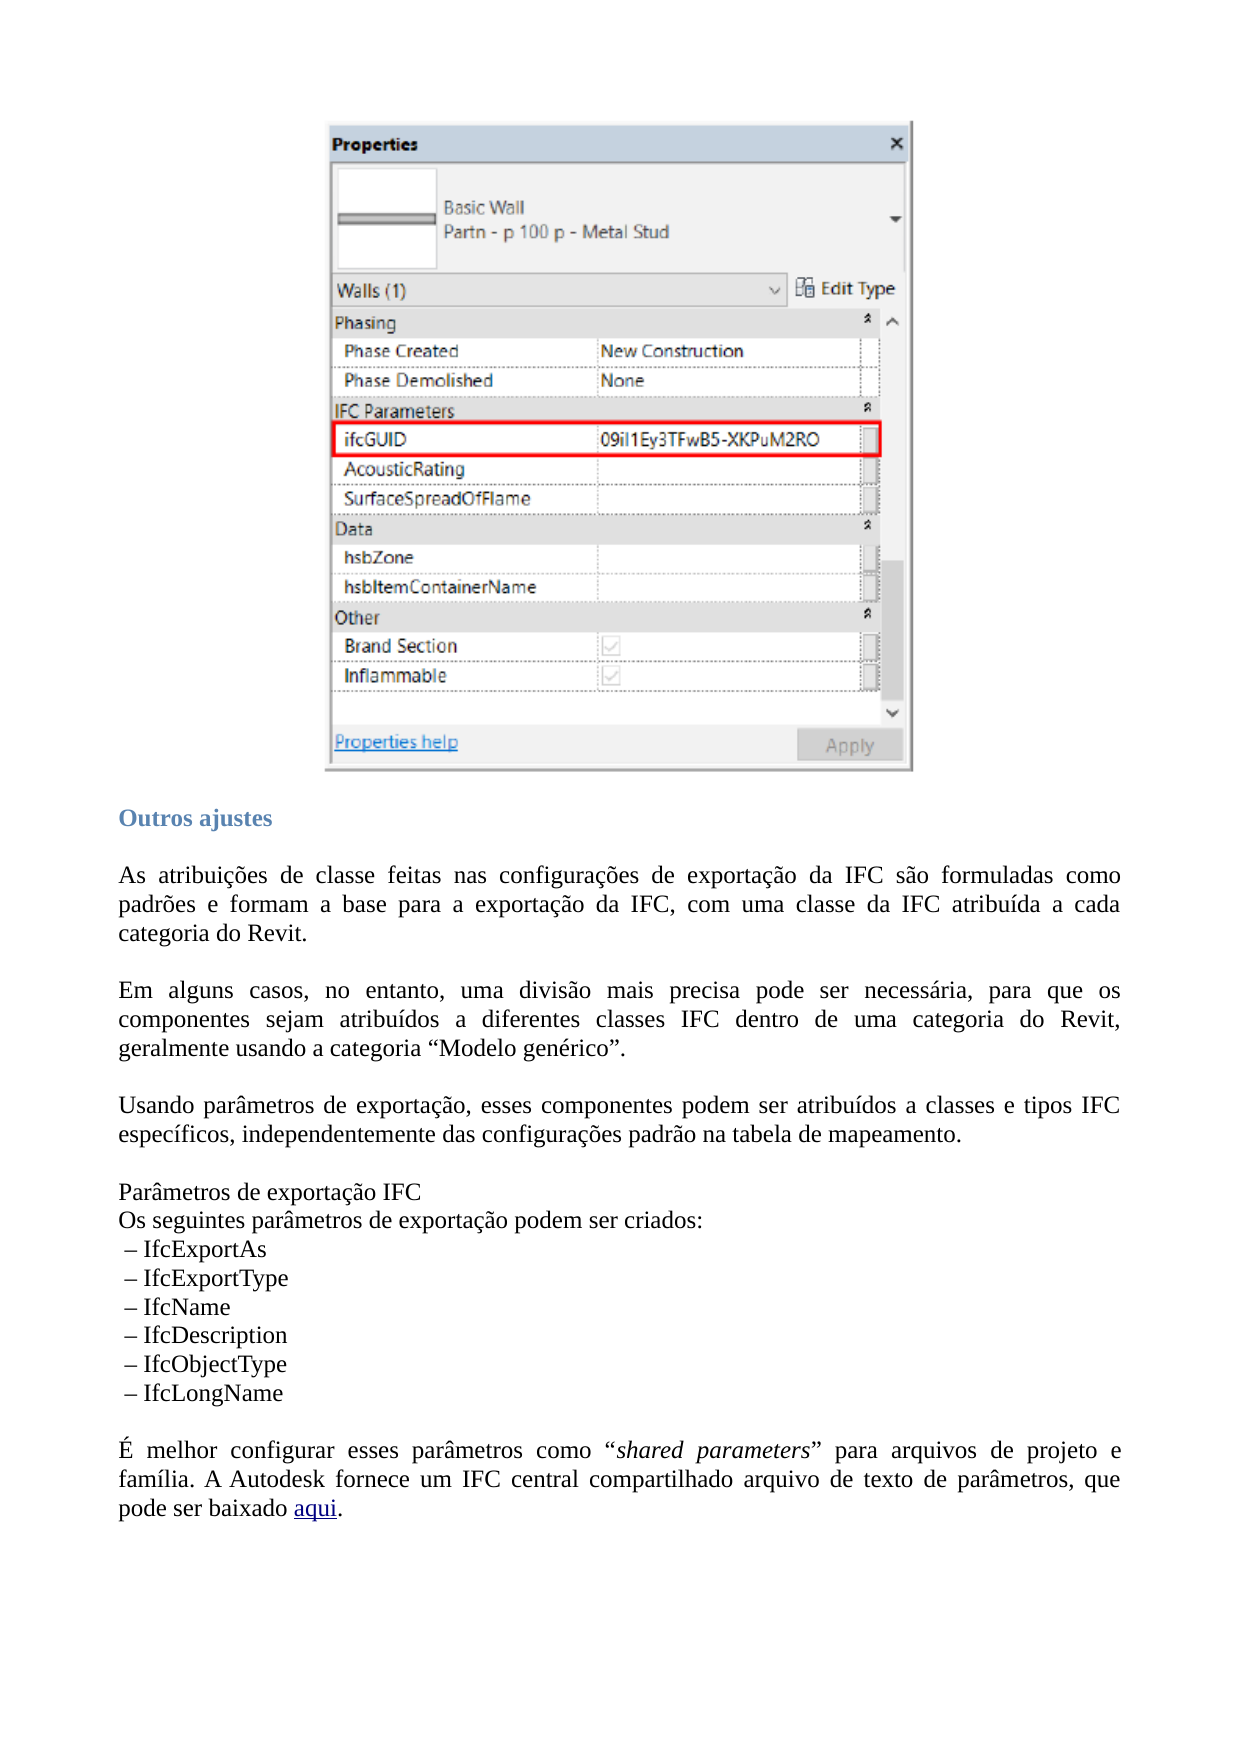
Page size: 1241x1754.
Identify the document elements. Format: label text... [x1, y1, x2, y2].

text – IfcDescription [118, 1321, 1122, 1349]
text Os seguintes parâmetros de exportação podem ser criados: [118, 1206, 1122, 1234]
text Em alguns casos, no entanto, uma divisão mais precisa pode ser necessária, para que os componentes sejam atribuídos a diferentes classes IFC dentro de uma categoria do Revit, geralmente usando a categoria “Modelo genérico”. [118, 976, 1122, 1062]
text – IfcName [118, 1292, 1122, 1321]
text – IfcLongName [118, 1378, 1122, 1407]
text Outros ajustes [118, 803, 1122, 832]
text – IfcObjectType [118, 1349, 1122, 1378]
picture [322, 118, 918, 775]
text – IfcExportAs [118, 1234, 1122, 1263]
text Usando parâmetros de exportação, esses componentes podem ser atribuídos a classes e tipos IFC específicos, independentemente das configurações padrão na tabela de mapeamento. [118, 1091, 1122, 1148]
text – IfcExportType [118, 1263, 1122, 1292]
text As atribuições de classe feitas nas configurações de exportação da IFC são formuladas como padrões e formam a base para a exportação da IFC, com uma classe da IFC atribuída a cada categoria do Revit. [118, 861, 1122, 947]
text É melhor configurar esses parâmetros como “shared parameters” para arquivos de projeto e família. A Autodesk fornece um IFC central compartilhado arquivo de texto de parâmetros, que pode ser baixado aqui. [118, 1436, 1122, 1522]
text Parâmetros de exportação IFC [118, 1177, 1122, 1206]
